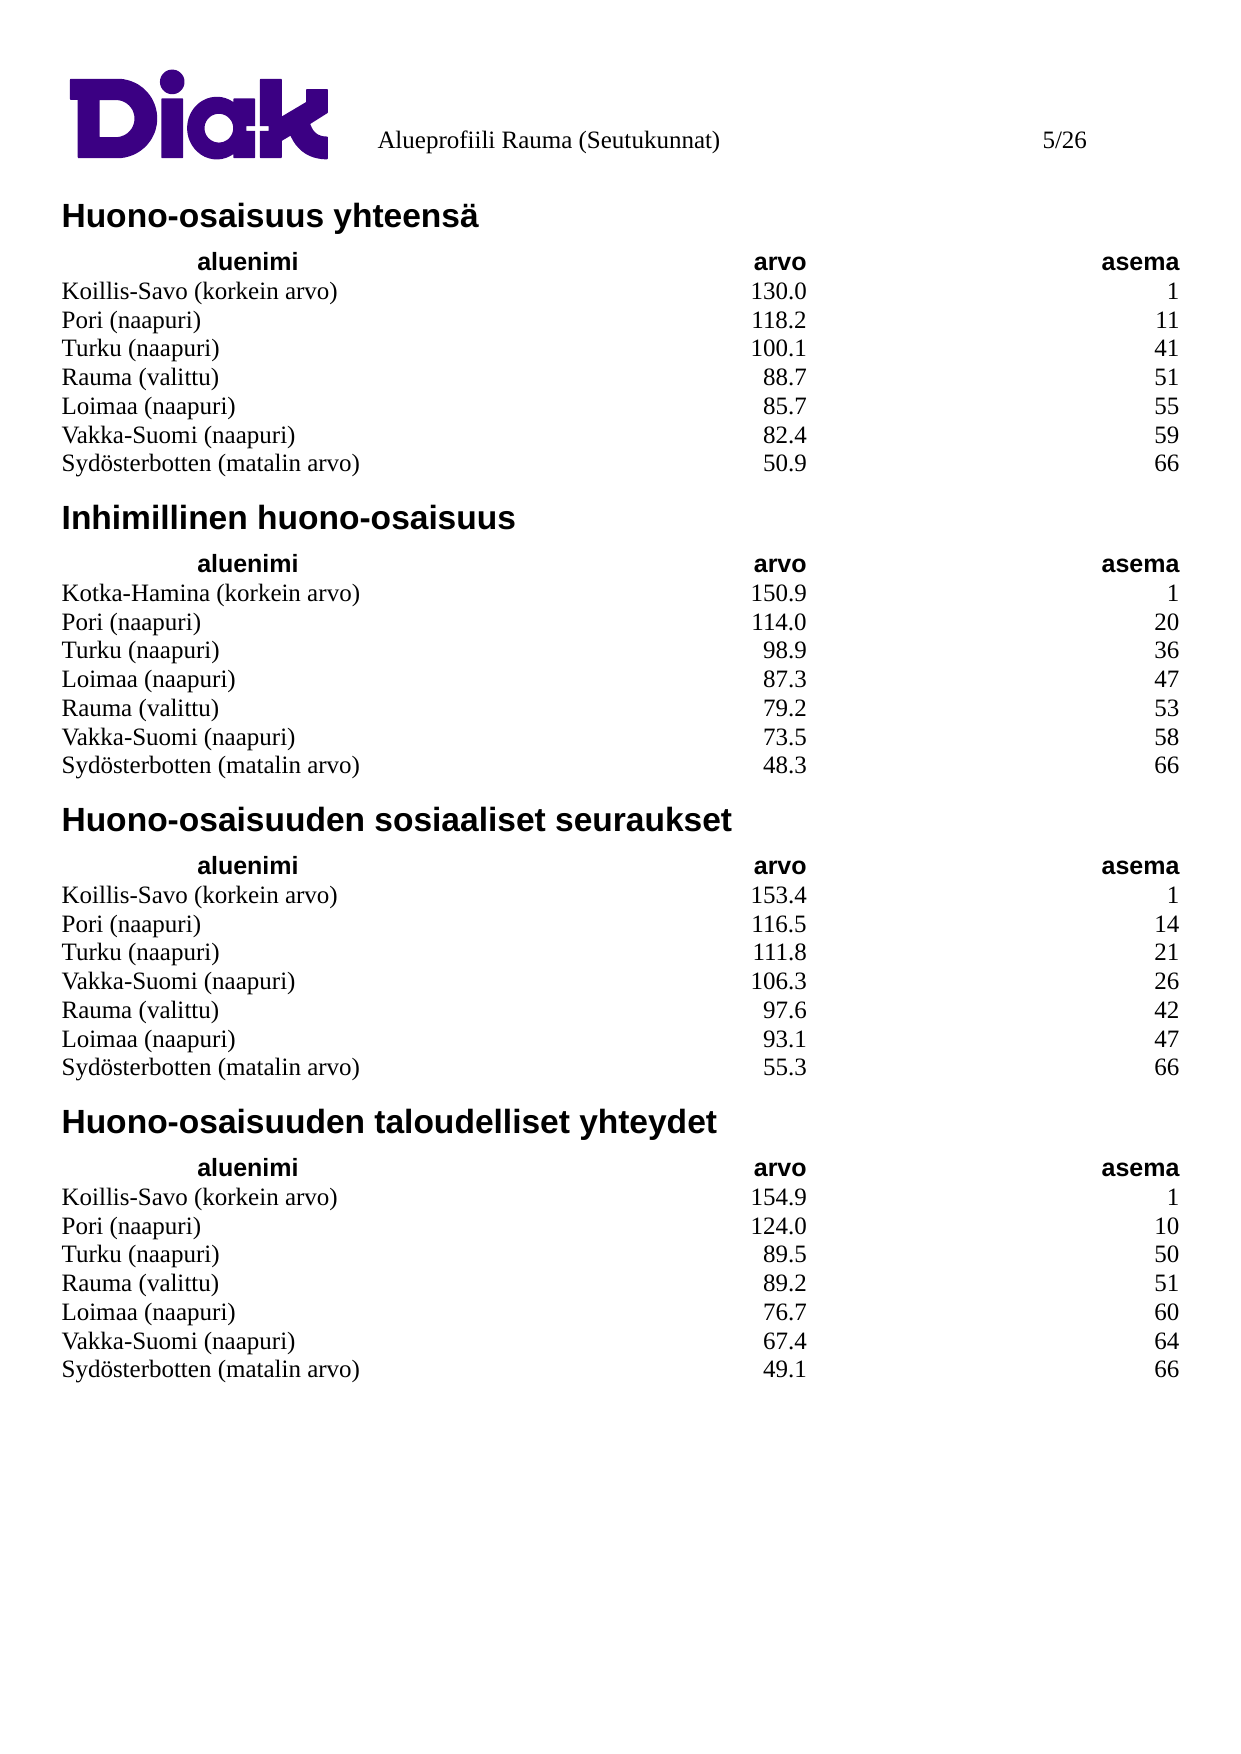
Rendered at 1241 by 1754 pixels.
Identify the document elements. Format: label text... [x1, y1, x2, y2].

table_cell 20 [806, 607, 1179, 636]
table_header aluenimi [61, 1153, 434, 1182]
table_cell 89.2 [434, 1268, 806, 1297]
table_cell 93.1 [434, 1024, 806, 1052]
table_cell Turku (naapuri) [61, 636, 434, 664]
table_cell 14 [806, 909, 1179, 937]
table_cell Pori (naapuri) [61, 305, 434, 333]
table_cell 116.5 [434, 909, 806, 937]
table_cell Loimaa (naapuri) [61, 391, 434, 420]
table_cell 106.3 [434, 966, 806, 995]
table_header arvo [434, 247, 806, 276]
table_cell Vakka-Suomi (naapuri) [61, 966, 434, 995]
table_cell 48.3 [434, 751, 806, 779]
subtitle Huono-osaisuus yhteensä [61, 196, 1179, 235]
table_cell 47 [806, 664, 1179, 693]
table_header aluenimi [61, 549, 434, 578]
table_cell 26 [806, 966, 1179, 995]
table_header arvo [434, 851, 806, 880]
table_cell 98.9 [434, 636, 806, 664]
table_cell 66 [806, 449, 1179, 477]
table_cell 73.5 [434, 722, 806, 751]
table_cell 118.2 [434, 305, 806, 333]
table_cell 49.1 [434, 1355, 806, 1383]
table_cell Kotka-Hamina (korkein arvo) [61, 578, 434, 607]
table_cell Rauma (valittu) [61, 693, 434, 722]
table_cell 79.2 [434, 693, 806, 722]
table_cell 76.7 [434, 1297, 806, 1326]
table_cell Rauma (valittu) [61, 362, 434, 391]
table_header asema [806, 851, 1179, 880]
table_header aluenimi [61, 247, 434, 276]
table_cell 85.7 [434, 391, 806, 420]
table_header aluenimi [61, 851, 434, 880]
table_cell Koillis-Savo (korkein arvo) [61, 1182, 434, 1211]
table_cell 51 [806, 1268, 1179, 1297]
table_cell Pori (naapuri) [61, 909, 434, 937]
table_cell Pori (naapuri) [61, 607, 434, 636]
table_cell 100.1 [434, 334, 806, 362]
table_cell 150.9 [434, 578, 806, 607]
table_cell 41 [806, 334, 1179, 362]
table_cell 1 [806, 276, 1179, 305]
table_cell Koillis-Savo (korkein arvo) [61, 276, 434, 305]
subtitle Inhimillinen huono-osaisuus [61, 498, 1179, 537]
table_cell 89.5 [434, 1240, 806, 1268]
table_cell Sydösterbotten (matalin arvo) [61, 449, 434, 477]
table_cell 97.6 [434, 995, 806, 1024]
table_cell Sydösterbotten (matalin arvo) [61, 1053, 434, 1081]
table_cell 67.4 [434, 1326, 806, 1354]
table_cell 66 [806, 751, 1179, 779]
table_header arvo [434, 1153, 806, 1182]
subtitle Huono-osaisuuden sosiaaliset seuraukset [61, 800, 1179, 839]
table_cell Sydösterbotten (matalin arvo) [61, 751, 434, 779]
table_cell 82.4 [434, 420, 806, 448]
table_cell 51 [806, 362, 1179, 391]
table_cell 21 [806, 938, 1179, 966]
table_cell Loimaa (naapuri) [61, 664, 434, 693]
table_cell 59 [806, 420, 1179, 448]
table_cell 10 [806, 1211, 1179, 1239]
table_cell 66 [806, 1355, 1179, 1383]
table_cell Koillis-Savo (korkein arvo) [61, 880, 434, 909]
table_cell 42 [806, 995, 1179, 1024]
table_cell 36 [806, 636, 1179, 664]
table_cell Turku (naapuri) [61, 334, 434, 362]
table_header asema [806, 247, 1179, 276]
table_cell Turku (naapuri) [61, 1240, 434, 1268]
table_cell 153.4 [434, 880, 806, 909]
table_cell 114.0 [434, 607, 806, 636]
table_cell 53 [806, 693, 1179, 722]
table_cell 60 [806, 1297, 1179, 1326]
table_cell 154.9 [434, 1182, 806, 1211]
table_cell 130.0 [434, 276, 806, 305]
table_cell Rauma (valittu) [61, 995, 434, 1024]
table_cell 55 [806, 391, 1179, 420]
table_cell Loimaa (naapuri) [61, 1024, 434, 1052]
table_cell 88.7 [434, 362, 806, 391]
table_cell 66 [806, 1053, 1179, 1081]
table_header asema [806, 1153, 1179, 1182]
table_cell Vakka-Suomi (naapuri) [61, 420, 434, 448]
table_cell 50 [806, 1240, 1179, 1268]
table_header asema [806, 549, 1179, 578]
table_cell 1 [806, 578, 1179, 607]
table_cell 87.3 [434, 664, 806, 693]
table_cell 64 [806, 1326, 1179, 1354]
table_cell Rauma (valittu) [61, 1268, 434, 1297]
subtitle Huono-osaisuuden taloudelliset yhteydet [61, 1102, 1179, 1141]
table_cell Loimaa (naapuri) [61, 1297, 434, 1326]
table_cell 111.8 [434, 938, 806, 966]
table_cell 11 [806, 305, 1179, 333]
table_cell Vakka-Suomi (naapuri) [61, 1326, 434, 1354]
table_cell 47 [806, 1024, 1179, 1052]
table_cell Pori (naapuri) [61, 1211, 434, 1239]
table_cell 55.3 [434, 1053, 806, 1081]
table_cell 58 [806, 722, 1179, 751]
table_cell 124.0 [434, 1211, 806, 1239]
table_cell 1 [806, 880, 1179, 909]
table_header arvo [434, 549, 806, 578]
table_cell Turku (naapuri) [61, 938, 434, 966]
table_cell Vakka-Suomi (naapuri) [61, 722, 434, 751]
table_cell 50.9 [434, 449, 806, 477]
table_cell 1 [806, 1182, 1179, 1211]
table_cell Sydösterbotten (matalin arvo) [61, 1355, 434, 1383]
